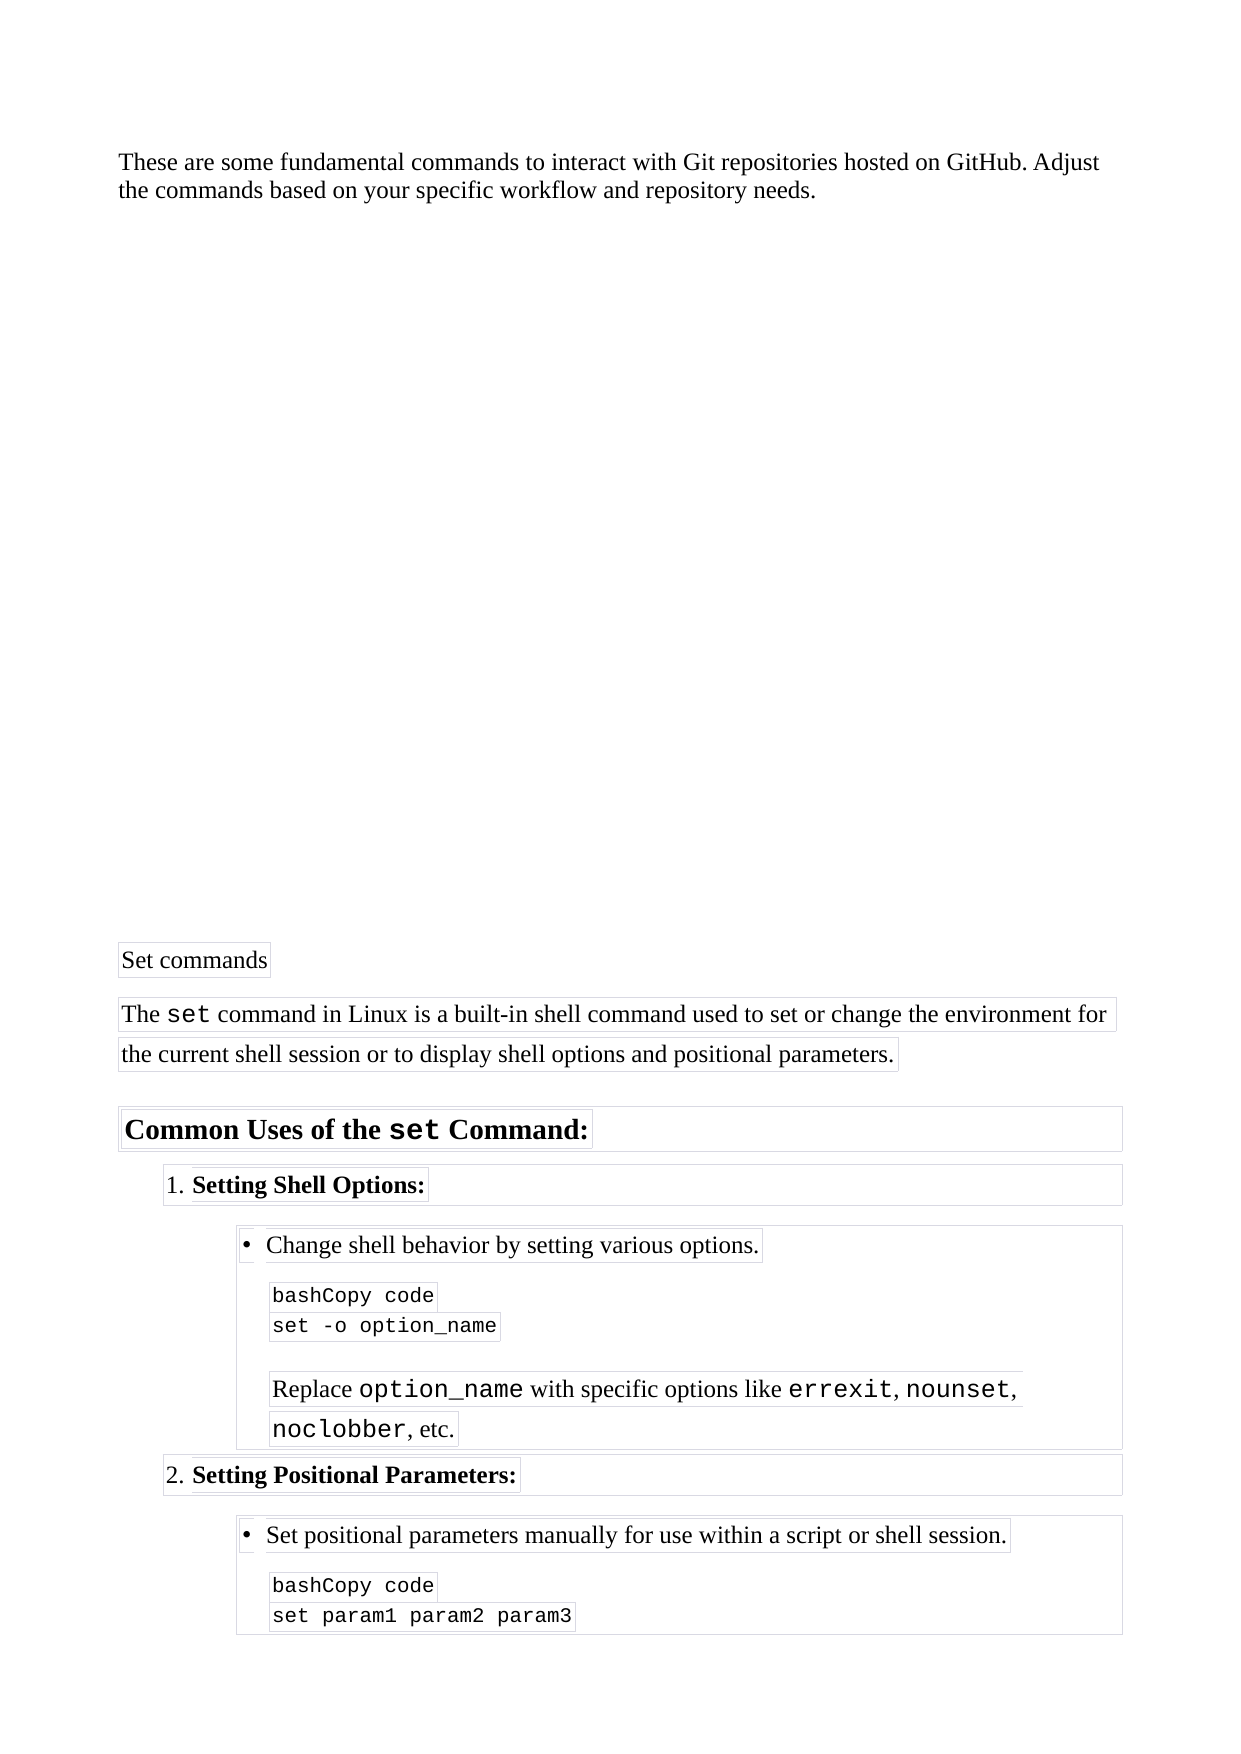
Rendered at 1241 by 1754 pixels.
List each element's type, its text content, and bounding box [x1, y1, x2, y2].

list set -o option_name [270, 1313, 500, 1341]
list bashCopy code [237, 1569, 1122, 1599]
list set -o option_name [438, 1309, 1122, 1341]
text The set command in Linux is a built-in shell command used to set or change the environment for the current shell session or to display shell options and positional parameters. [118, 997, 1122, 1071]
subtitle Common Uses of the set Command: [119, 1107, 1122, 1151]
list Replace option_name with specific options like errexit, nounset, noclobber, etc. [237, 1368, 1122, 1449]
list Change shell behavior by setting various options. [237, 1226, 1122, 1262]
list Setting Positional Parameters: [164, 1455, 1122, 1495]
list set param1 param2 param3 [237, 1599, 1122, 1634]
text [271, 942, 1122, 977]
text These are some fundamental commands to interact with Git repositories hosted on GitHub. Adjust the commands based on your specific workflow and repository needs. [118, 147, 1122, 204]
text Set commands [119, 943, 270, 977]
list Setting Shell Options: [164, 1165, 1122, 1205]
list Set positional parameters manually for use within a script or shell session. [237, 1516, 1122, 1552]
list set -o option_name [237, 1309, 269, 1341]
list bashCopy code [237, 1279, 1122, 1309]
